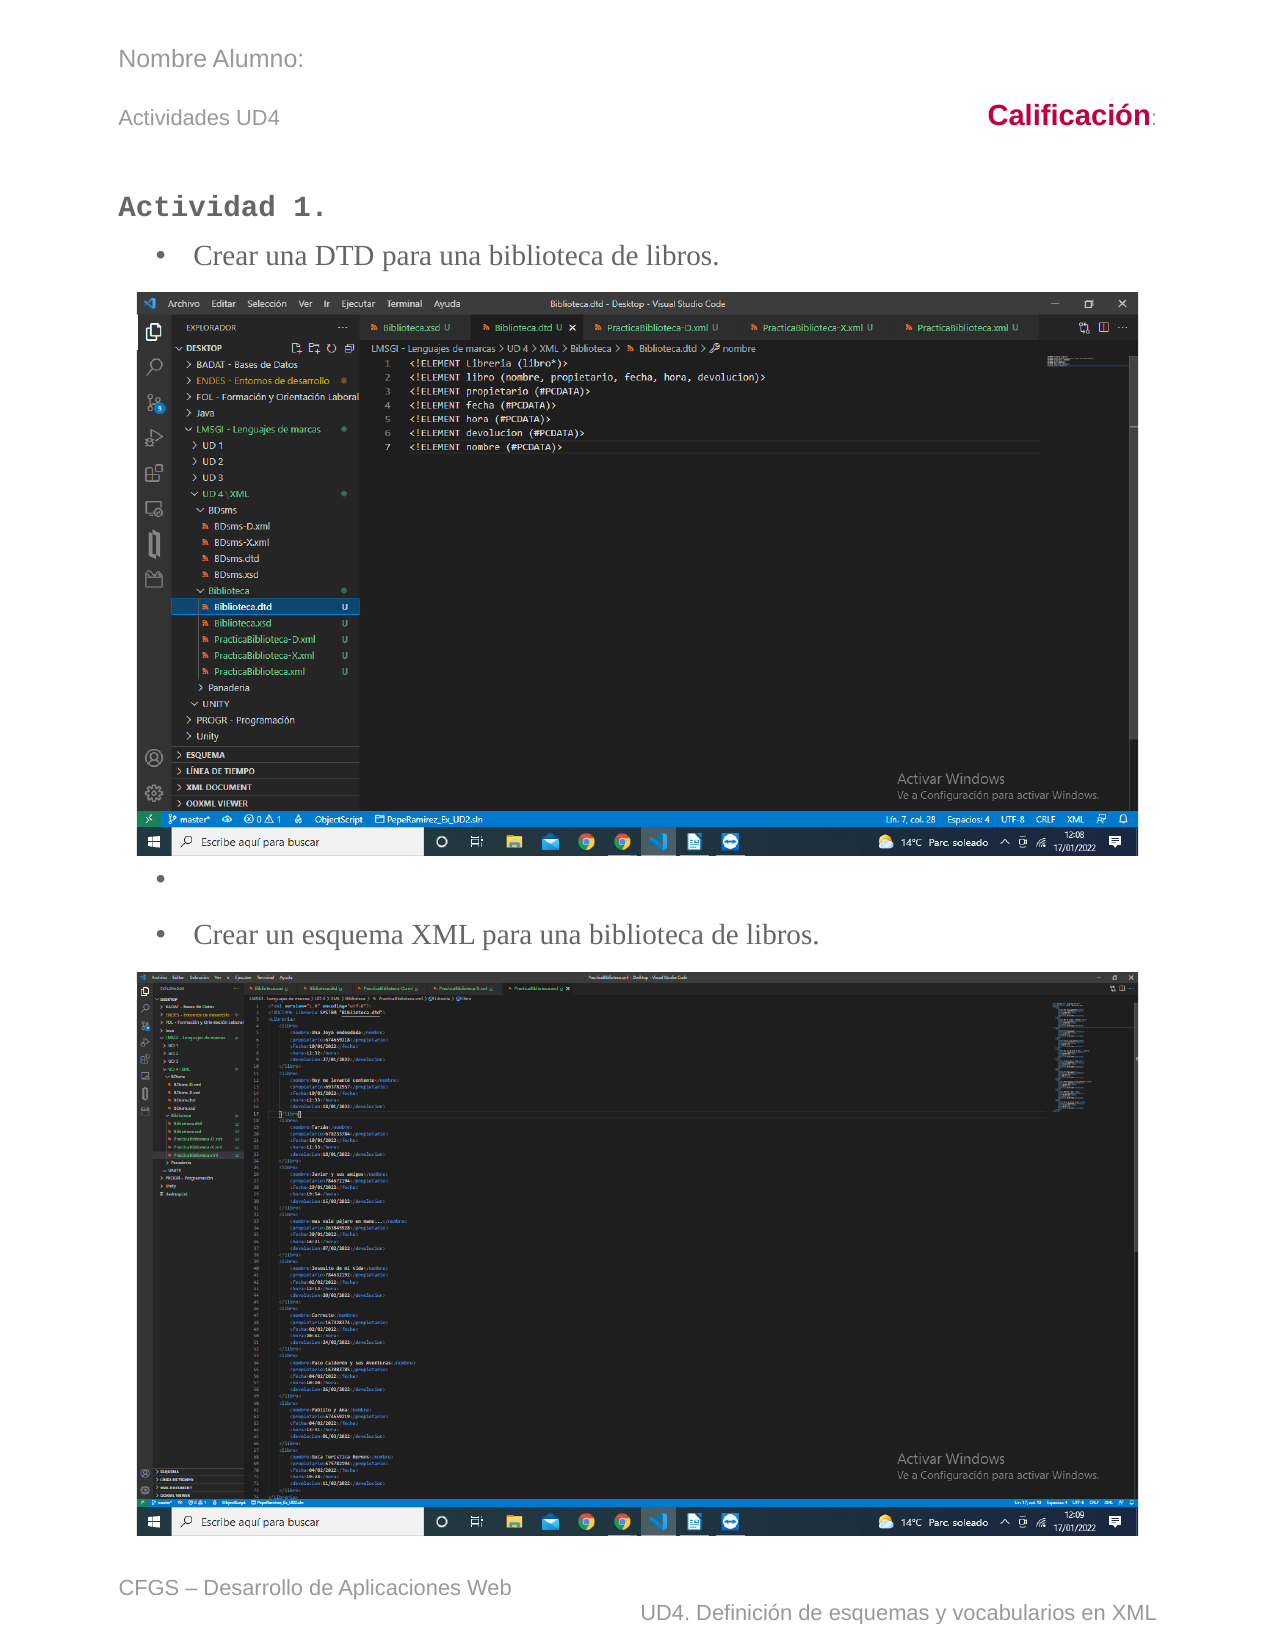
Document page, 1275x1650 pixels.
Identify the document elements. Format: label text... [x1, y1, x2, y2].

subtitle Actividad 1. [118, 192, 1157, 226]
picture [136, 972, 1139, 1536]
list Crear un esquema XML para una biblioteca de libros. [156, 917, 1157, 951]
list Crear una DTD para una biblioteca de libros. [156, 238, 1157, 272]
picture [136, 292, 1139, 856]
